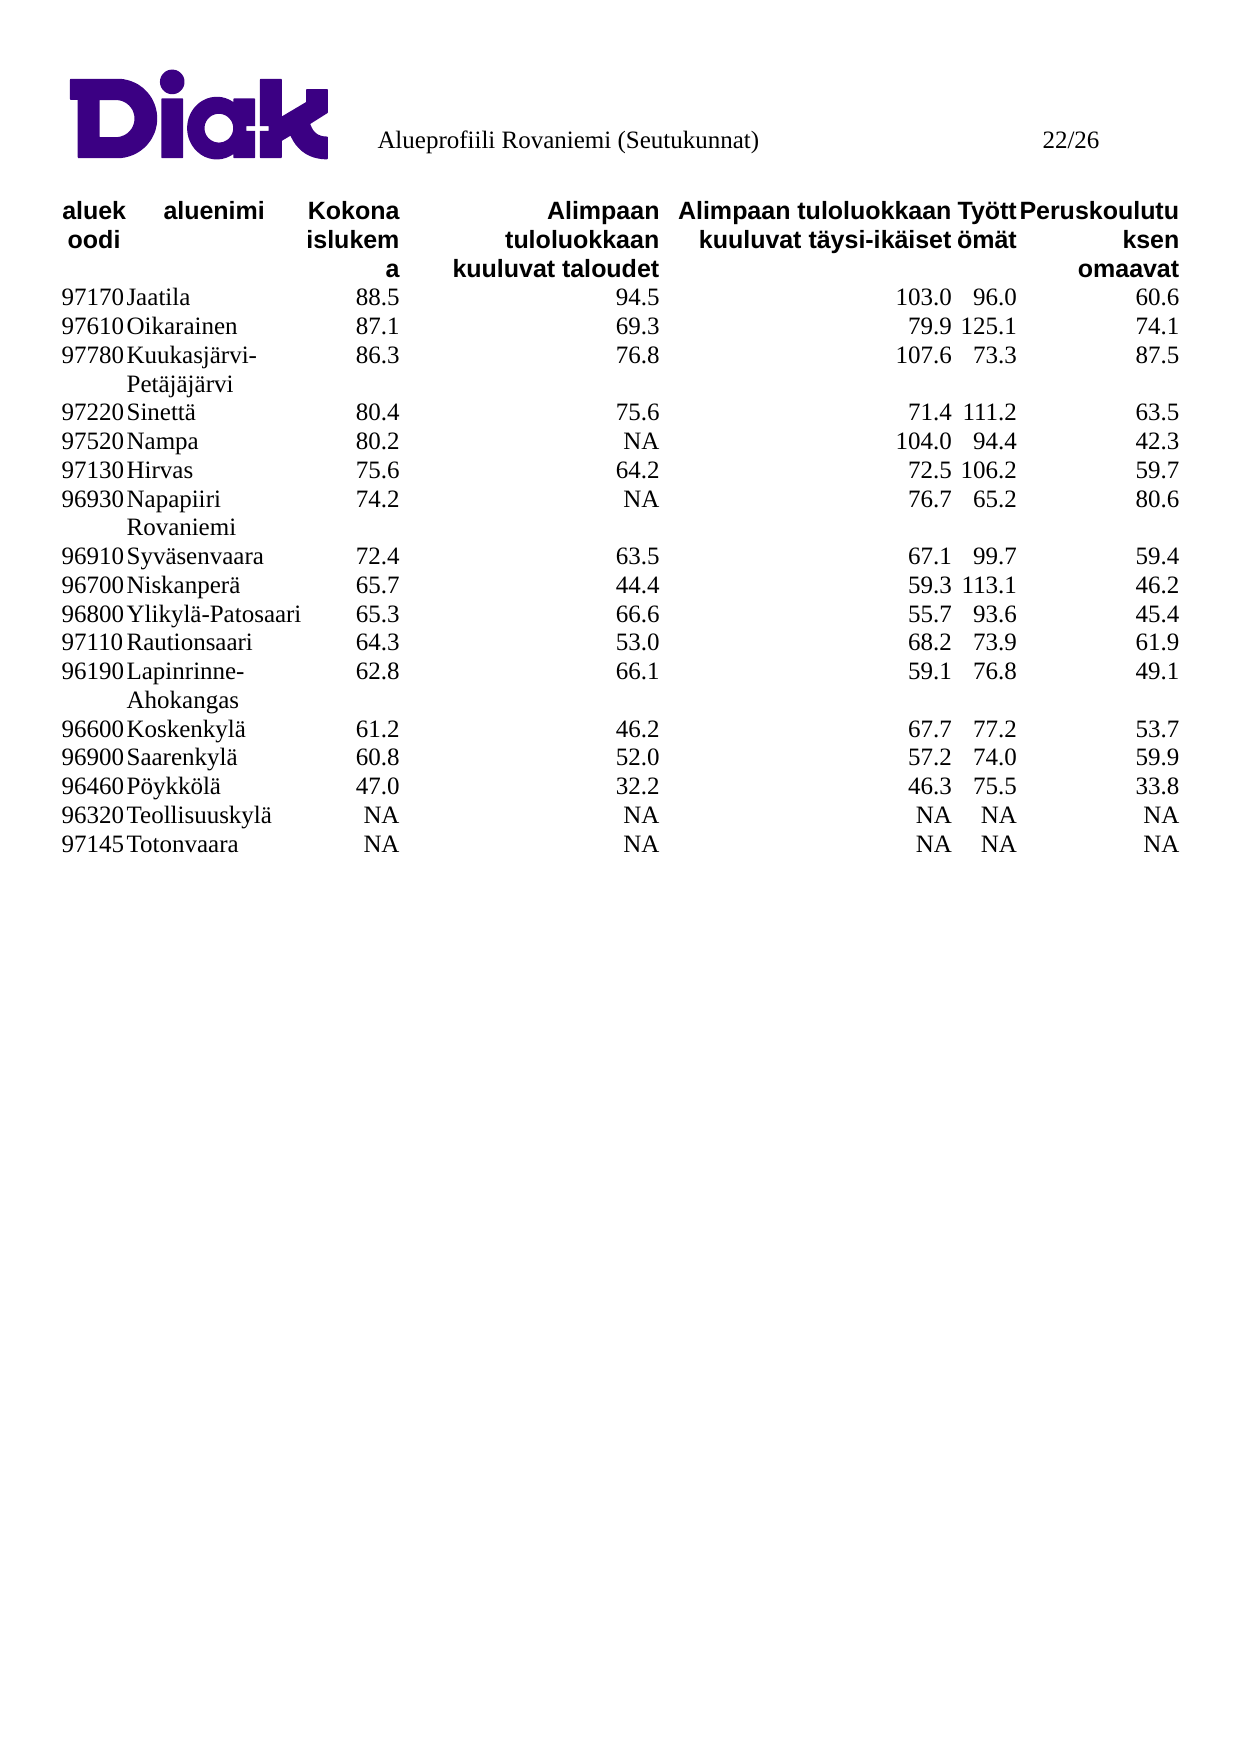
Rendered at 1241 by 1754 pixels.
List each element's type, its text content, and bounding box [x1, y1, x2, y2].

table_cell Pöykkölä [126, 771, 302, 800]
table_cell 66.1 [399, 656, 659, 714]
table_cell 104.0 [659, 426, 952, 455]
table_cell 96910 [61, 541, 126, 570]
table_cell Kuukasjärvi-Petäjäjärvi [126, 340, 302, 397]
table_cell NA [659, 829, 952, 857]
table_cell Niskanperä [126, 570, 302, 599]
table_cell 66.6 [399, 599, 659, 627]
table_header Peruskoulutuksen omaavat [1017, 196, 1179, 282]
table_cell 61.9 [1017, 628, 1179, 656]
table_cell 72.5 [659, 455, 952, 484]
table_cell 97780 [61, 340, 126, 397]
table_cell 103.0 [659, 283, 952, 311]
table_cell 86.3 [302, 340, 399, 397]
table_cell NA [952, 800, 1017, 829]
table_cell NA [399, 484, 659, 541]
table_cell 94.5 [399, 283, 659, 311]
table_cell 73.3 [952, 340, 1017, 397]
table_cell 97220 [61, 398, 126, 426]
table_cell 96800 [61, 599, 126, 627]
table_cell 46.2 [1017, 570, 1179, 599]
table_cell 87.5 [1017, 340, 1179, 397]
table_cell 59.1 [659, 656, 952, 714]
table_cell 96320 [61, 800, 126, 829]
table_cell Jaatila [126, 283, 302, 311]
table_cell 96460 [61, 771, 126, 800]
table_cell 33.8 [1017, 771, 1179, 800]
table_cell 75.5 [952, 771, 1017, 800]
table_cell Sinettä [126, 398, 302, 426]
table_cell 74.2 [302, 484, 399, 541]
table_cell 87.1 [302, 311, 399, 340]
table_cell 79.9 [659, 311, 952, 340]
table_cell 75.6 [399, 398, 659, 426]
table_cell 97520 [61, 426, 126, 455]
table_cell Saarenkylä [126, 743, 302, 771]
table_cell Lapinrinne-Ahokangas [126, 656, 302, 714]
table_cell 96900 [61, 743, 126, 771]
table_cell 45.4 [1017, 599, 1179, 627]
table_cell 59.4 [1017, 541, 1179, 570]
table_cell 97110 [61, 628, 126, 656]
table_cell 65.2 [952, 484, 1017, 541]
table_cell 76.8 [399, 340, 659, 397]
table_cell 75.6 [302, 455, 399, 484]
table_cell 69.3 [399, 311, 659, 340]
table_cell 106.2 [952, 455, 1017, 484]
table_cell 74.0 [952, 743, 1017, 771]
table_cell 67.1 [659, 541, 952, 570]
table_cell 60.6 [1017, 283, 1179, 311]
table_cell 80.4 [302, 398, 399, 426]
table_cell NA [659, 800, 952, 829]
table_cell 111.2 [952, 398, 1017, 426]
table_cell 68.2 [659, 628, 952, 656]
table_cell NA [399, 829, 659, 857]
table_cell 94.4 [952, 426, 1017, 455]
table_cell 80.2 [302, 426, 399, 455]
table_cell NA [399, 426, 659, 455]
table_cell 55.7 [659, 599, 952, 627]
table_cell 44.4 [399, 570, 659, 599]
table_cell 77.2 [952, 714, 1017, 742]
table_cell NA [302, 800, 399, 829]
table_cell 97610 [61, 311, 126, 340]
table_cell 65.7 [302, 570, 399, 599]
table_cell 96700 [61, 570, 126, 599]
table_cell 47.0 [302, 771, 399, 800]
table_cell 96190 [61, 656, 126, 714]
table_cell NA [952, 829, 1017, 857]
table_cell Hirvas [126, 455, 302, 484]
table_cell 59.9 [1017, 743, 1179, 771]
table_cell 97145 [61, 829, 126, 857]
table_cell 96600 [61, 714, 126, 742]
table_cell 96930 [61, 484, 126, 541]
table_cell 49.1 [1017, 656, 1179, 714]
table_cell 72.4 [302, 541, 399, 570]
table_cell Oikarainen [126, 311, 302, 340]
table_header aluenimi [126, 196, 302, 282]
table_cell 73.9 [952, 628, 1017, 656]
table_cell 32.2 [399, 771, 659, 800]
table_cell NA [302, 829, 399, 857]
table_cell Nampa [126, 426, 302, 455]
table_cell 64.2 [399, 455, 659, 484]
table_cell Teollisuuskylä [126, 800, 302, 829]
table_cell 53.7 [1017, 714, 1179, 742]
table_cell 42.3 [1017, 426, 1179, 455]
table_cell 76.8 [952, 656, 1017, 714]
table_cell 71.4 [659, 398, 952, 426]
table_cell Ylikylä-Patosaari [126, 599, 302, 627]
table_cell 60.8 [302, 743, 399, 771]
table_cell 57.2 [659, 743, 952, 771]
table_cell 53.0 [399, 628, 659, 656]
table_cell 65.3 [302, 599, 399, 627]
table_cell 64.3 [302, 628, 399, 656]
table_cell 107.6 [659, 340, 952, 397]
table_cell 61.2 [302, 714, 399, 742]
table_cell 97130 [61, 455, 126, 484]
table_cell Rautionsaari [126, 628, 302, 656]
table_cell 97170 [61, 283, 126, 311]
table_cell 63.5 [1017, 398, 1179, 426]
table_header Alimpaan tuloluokkaan kuuluvat täysi-ikäiset [659, 196, 952, 282]
table_cell Syväsenvaara [126, 541, 302, 570]
table_cell 99.7 [952, 541, 1017, 570]
table_cell 67.7 [659, 714, 952, 742]
table_cell NA [1017, 800, 1179, 829]
table_cell Koskenkylä [126, 714, 302, 742]
table_cell 93.6 [952, 599, 1017, 627]
table_cell Totonvaara [126, 829, 302, 857]
table_cell NA [1017, 829, 1179, 857]
table_cell 88.5 [302, 283, 399, 311]
table_cell 46.3 [659, 771, 952, 800]
table_cell 96.0 [952, 283, 1017, 311]
table_cell 80.6 [1017, 484, 1179, 541]
table_header Kokonaislukema [302, 196, 399, 282]
table_cell 59.7 [1017, 455, 1179, 484]
table_cell 62.8 [302, 656, 399, 714]
table_header Työttömät [952, 196, 1017, 282]
table_cell 59.3 [659, 570, 952, 599]
table_cell 63.5 [399, 541, 659, 570]
table_cell 74.1 [1017, 311, 1179, 340]
table_cell 76.7 [659, 484, 952, 541]
table_header Alimpaan tuloluokkaan kuuluvat taloudet [399, 196, 659, 282]
table_cell 52.0 [399, 743, 659, 771]
table_cell 46.2 [399, 714, 659, 742]
table_cell 125.1 [952, 311, 1017, 340]
table_cell NA [399, 800, 659, 829]
table_cell 113.1 [952, 570, 1017, 599]
table_header aluekoodi [61, 196, 126, 282]
table_cell Napapiiri Rovaniemi [126, 484, 302, 541]
